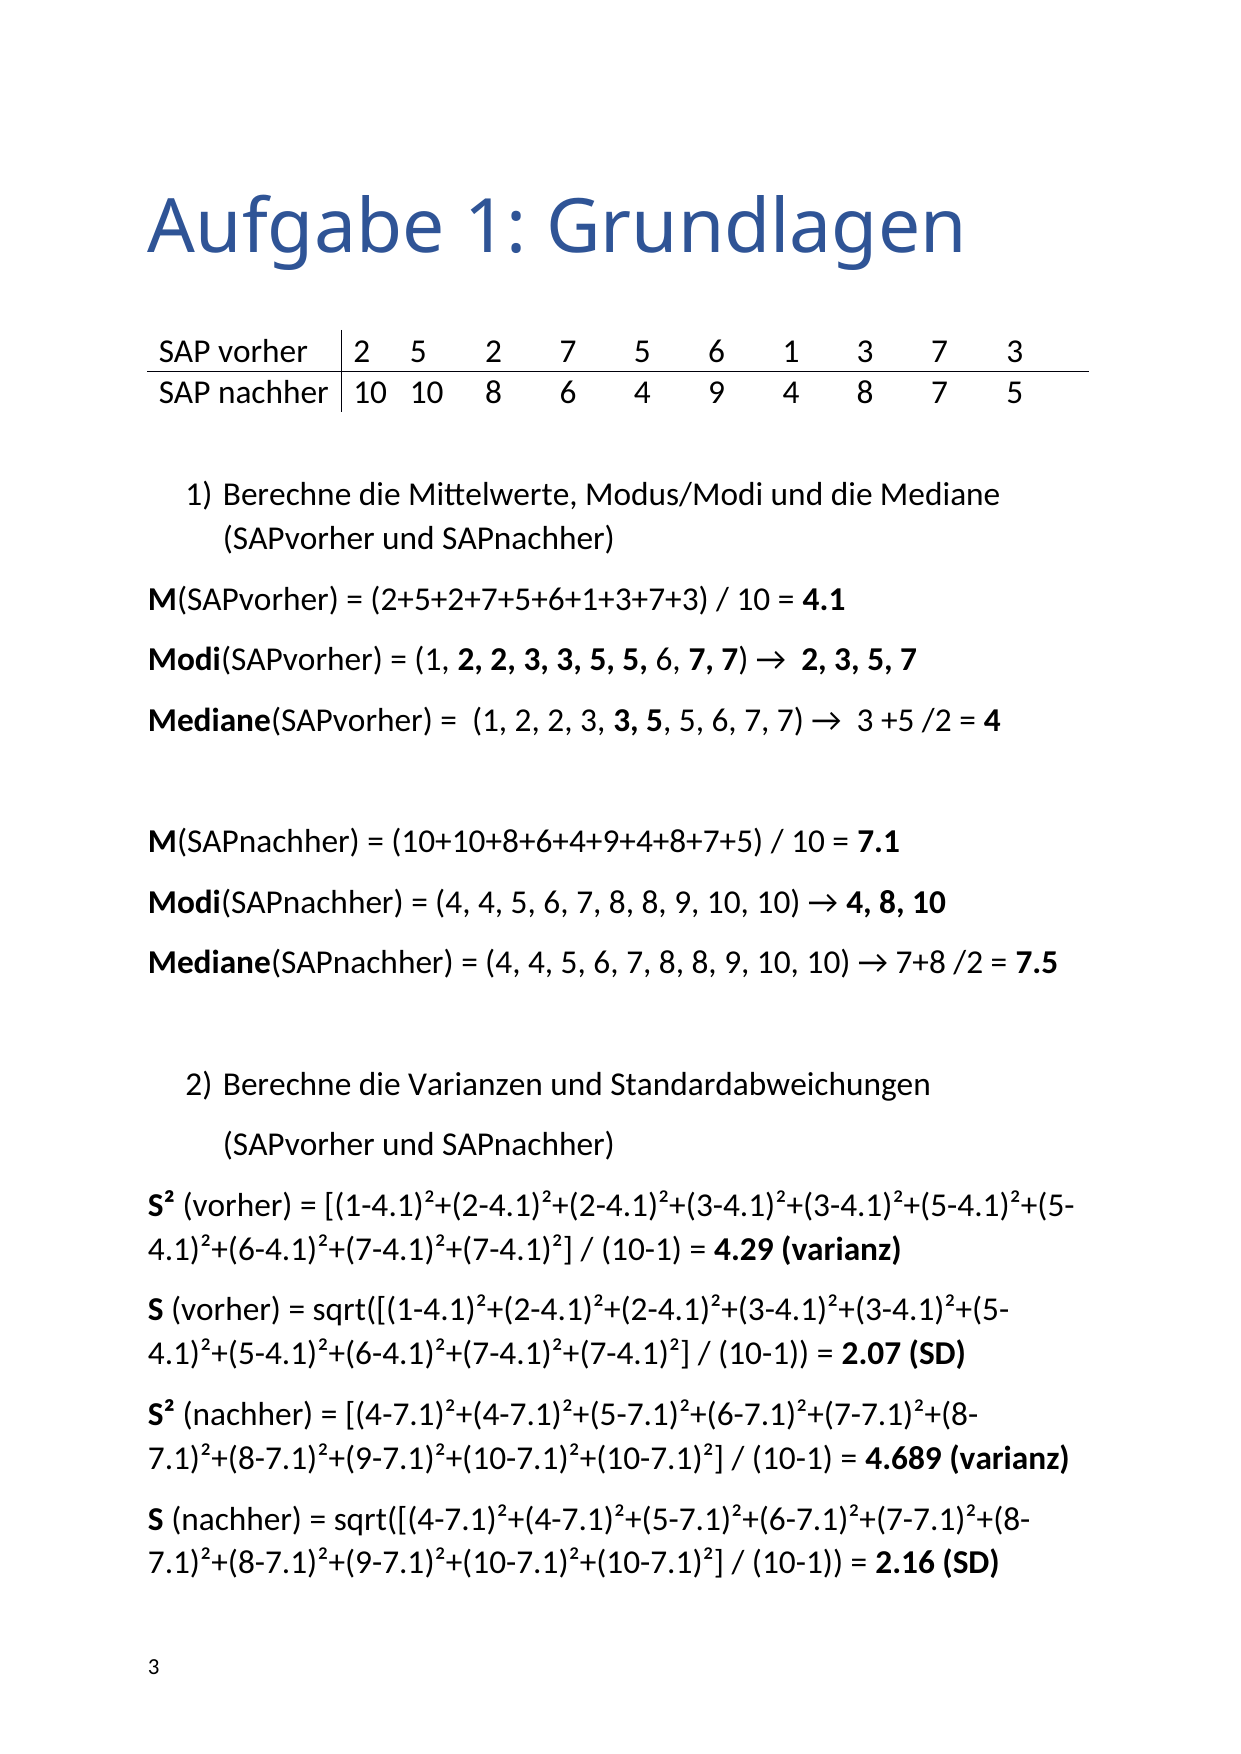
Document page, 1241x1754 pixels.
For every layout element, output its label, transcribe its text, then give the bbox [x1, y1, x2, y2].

table_header 3 [995, 330, 1089, 371]
table_header 7 [548, 330, 622, 371]
table_cell 8 [845, 372, 919, 412]
table_header 5 [398, 330, 474, 371]
list Berechne die Mittelwerte, Modus/Modi und die Mediane (SAPvorher und SAPnachher) [185, 473, 1093, 558]
text Mediane(SAPvorher) = (1, 2, 2, 3, 3, 5, 5, 6, 7, 7) → 3 +5 /2 = 4 [148, 699, 1093, 739]
list Berechne die Varianzen und Standardabweichungen [185, 1062, 1093, 1103]
table_cell 8 [474, 372, 548, 412]
list (SAPvorher und SAPnachher) [223, 1123, 1093, 1164]
table_cell 7 [920, 372, 995, 412]
text Mediane(SAPnachher) = (4, 4, 5, 6, 7, 8, 8, 9, 10, 10) → 7+8 /2 = 7.5 [148, 941, 1093, 982]
table_cell 4 [771, 372, 845, 412]
subtitle Aufgabe 1: Grundlagen [148, 173, 1093, 275]
table_cell 10 [342, 372, 398, 412]
table_header 3 [845, 330, 919, 371]
table_cell 5 [995, 372, 1089, 412]
table_header SAP vorher [147, 330, 341, 371]
table_cell 6 [548, 372, 622, 412]
table_cell 10 [398, 372, 474, 412]
table_header 1 [771, 330, 845, 371]
table_header 6 [697, 330, 771, 371]
table_header 5 [622, 330, 697, 371]
list S (vorher) = sqrt([(1-4.1)²+(2-4.1)²+(2-4.1)²+(3-4.1)²+(3-4.1)²+(5-4.1)²+(5-4.1)²+(6-4.1)²+(7-4.1)²+(7-4.1)²] / (10-1)) = 2.07 (SD) [148, 1288, 1093, 1373]
table_header 7 [920, 330, 995, 371]
table_cell 4 [622, 372, 697, 412]
table_header 2 [474, 330, 548, 371]
table_header 2 [342, 330, 398, 371]
text Modi(SAPnachher) = (4, 4, 5, 6, 7, 8, 8, 9, 10, 10) → 4, 8, 10 [148, 881, 1093, 921]
text Modi(SAPvorher) = (1, 2, 2, 3, 3, 5, 5, 6, 7, 7) → 2, 3, 5, 7 [148, 638, 1093, 679]
list S (nachher) = sqrt([(4-7.1)²+(4-7.1)²+(5-7.1)²+(6-7.1)²+(7-7.1)²+(8-7.1)²+(8-7.1)²+(9-7.1)²+(10-7.1)²+(10-7.1)²] / (10-1)) = 2.16 (SD) [148, 1497, 1093, 1582]
table_cell SAP nachher [147, 372, 341, 412]
text M(SAPvorher) = (2+5+2+7+5+6+1+3+7+3) / 10 = 4.1 [148, 577, 1093, 618]
list S² (vorher) = [(1-4.1)²+(2-4.1)²+(2-4.1)²+(3-4.1)²+(3-4.1)²+(5-4.1)²+(5-4.1)²+(6-4.1)²+(7-4.1)²+(7-4.1)²] / (10-1) = 4.29 (varianz) [148, 1184, 1093, 1268]
list S² (nachher) = [(4-7.1)²+(4-7.1)²+(5-7.1)²+(6-7.1)²+(7-7.1)²+(8-7.1)²+(8-7.1)²+(9-7.1)²+(10-7.1)²+(10-7.1)²] / (10-1) = 4.689 (varianz) [148, 1393, 1093, 1478]
table_cell 9 [697, 372, 771, 412]
text M(SAPnachher) = (10+10+8+6+4+9+4+8+7+5) / 10 = 7.1 [148, 820, 1093, 861]
